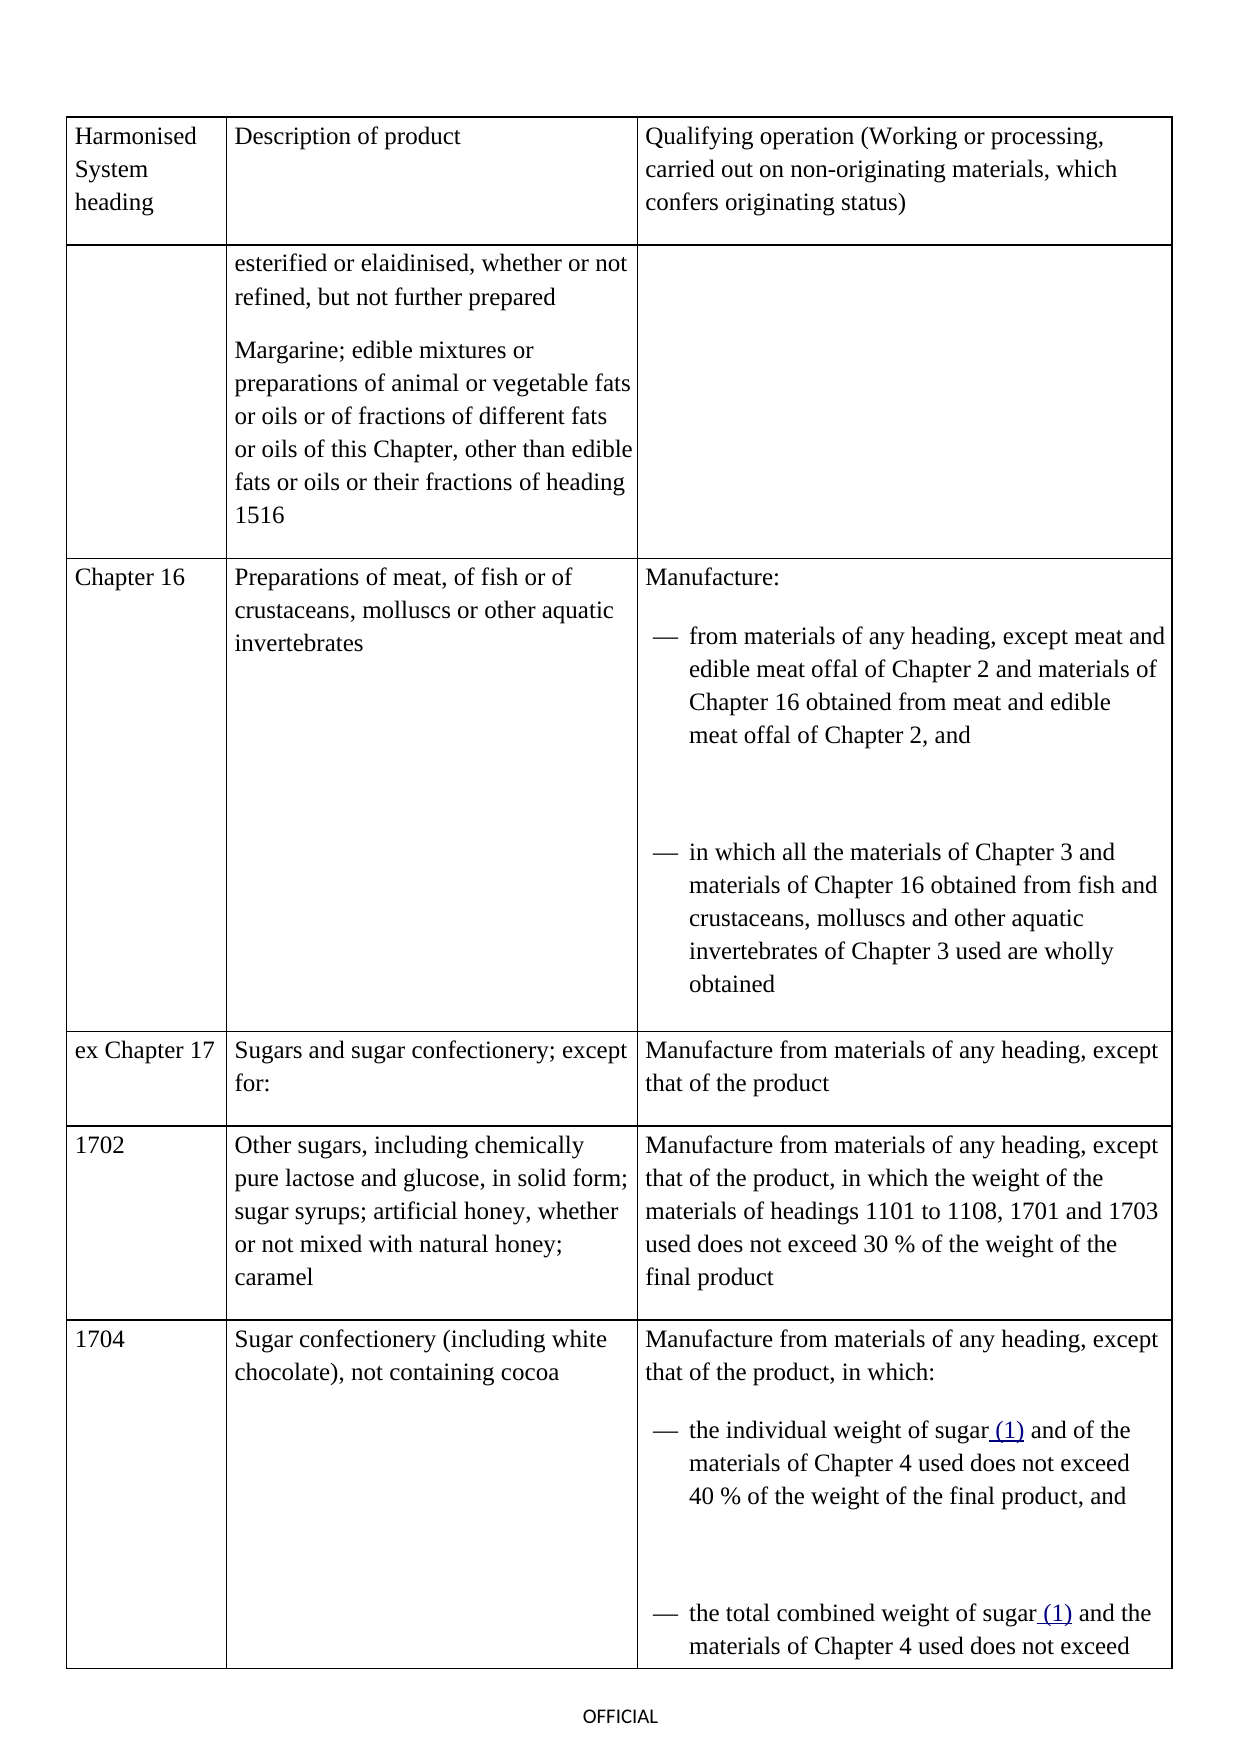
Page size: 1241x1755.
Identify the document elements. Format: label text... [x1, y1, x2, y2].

table_cell Manufacture from materials of any heading, except that of the product, in which the weight of the materials of headings 1101 to 1108, 1701 and 1703 used does not exceed 30 % of the weight of the final product [638, 1127, 1171, 1319]
table_cell Chapter 16 [67, 559, 226, 1031]
table_cell Manufacture from materials of any heading, except that of the product, in which: [638, 1321, 1171, 1668]
table_header Harmonised System heading [67, 118, 226, 244]
table_header Description of product [227, 118, 637, 244]
table_cell 1704 [67, 1321, 226, 1668]
table_cell Sugar confectionery (including white chocolate), not containing cocoa [227, 1321, 637, 1668]
table_cell Preparations of meat, of fish or of crustaceans, molluscs or other aquatic invertebrates [227, 559, 637, 1031]
table_header — [646, 834, 680, 1026]
table_cell Sugars and sugar confectionery; except for: [227, 1032, 637, 1125]
table_header — [646, 1595, 680, 1663]
table_header the total combined weight of sugar (1) and the materials of Chapter 4 used does not exceed [682, 1595, 1168, 1663]
table_cell [638, 246, 1171, 557]
table_cell [67, 246, 226, 557]
table_cell ex Chapter 17 [67, 1032, 226, 1125]
table_header Qualifying operation (Working or processing, carried out on non-originating materials, which confers originating status) [638, 118, 1171, 244]
table_header the individual weight of sugar (1) and of the materials of Chapter 4 used does not exceed 40 % of the weight of the final product, and [682, 1412, 1168, 1538]
table_cell Manufacture: [638, 559, 1171, 1031]
table_cell Manufacture from materials of any heading, except that of the product [638, 1032, 1171, 1125]
table_header — [646, 1412, 680, 1538]
table_header — [646, 618, 680, 777]
table_cell Other sugars, including chemically pure lactose and glucose, in solid form; sugar syrups; artificial honey, whether or not mixed with natural honey; caramel [227, 1127, 637, 1319]
table_header in which all the materials of Chapter 3 and materials of Chapter 16 obtained from fish and crustaceans, molluscs and other aquatic invertebrates of Chapter 3 used are wholly obtained [682, 834, 1168, 1026]
table_cell Animal or vegetable fats and oils and their fractions, partly or wholly hydrogenated, inter-esterified, re-esterified or elaidinised, whether or not refined, but not further prepared Margarine; edible mixtures or preparations of animal or vegetable fats or oils or of fractions of different fats or oils of this Chapter, other than edible fats or oils or their fractions of heading 1516 [227, 246, 637, 557]
table_header from materials of any heading, except meat and edible meat offal of Chapter 2 and materials of Chapter 16 obtained from meat and edible meat offal of Chapter 2, and [682, 618, 1168, 777]
table_cell 1702 [67, 1127, 226, 1319]
